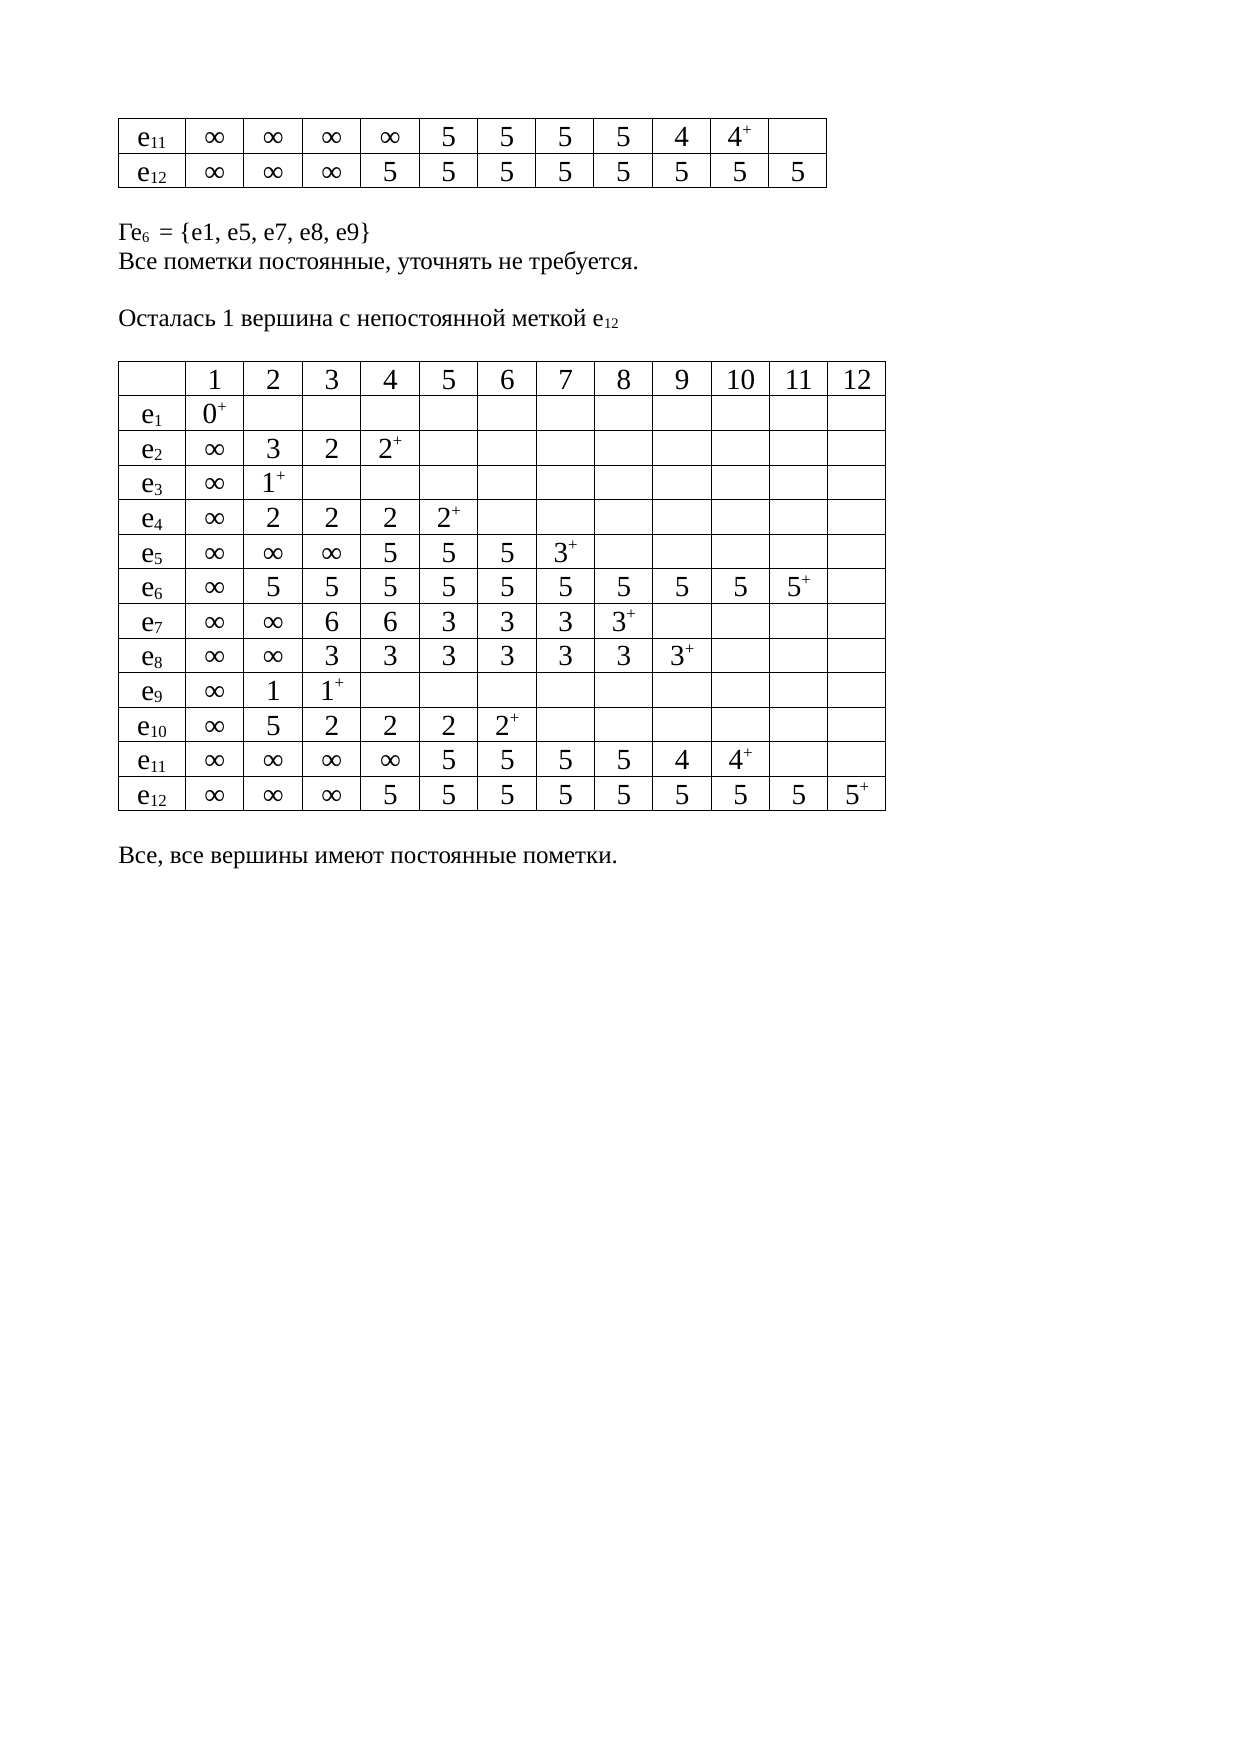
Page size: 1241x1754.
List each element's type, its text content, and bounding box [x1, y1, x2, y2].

table_cell [712, 535, 769, 568]
table_cell ∞ [361, 119, 419, 153]
table_cell 5 [653, 777, 711, 810]
table_cell [537, 396, 594, 430]
table_cell [770, 639, 827, 672]
table_cell [244, 396, 302, 430]
table_cell 3+ [595, 604, 652, 637]
table_cell [478, 466, 536, 499]
table_cell ∞ [303, 119, 360, 153]
table_cell [478, 673, 536, 707]
table_cell ∞ [186, 742, 243, 776]
table_cell 5 [478, 742, 536, 776]
table_cell 5 [478, 154, 535, 187]
table_cell [595, 673, 652, 707]
table_cell [770, 466, 827, 499]
table_cell e8 [119, 639, 185, 672]
table_cell [828, 604, 885, 637]
table_cell e3 [119, 466, 185, 499]
table_cell ∞ [186, 569, 243, 603]
table_cell 3 [244, 431, 302, 464]
table_cell ∞ [244, 604, 302, 637]
table_cell ∞ [186, 119, 243, 153]
table_cell 4 [653, 119, 710, 153]
table_cell 5 [594, 119, 652, 153]
table_cell [712, 708, 769, 741]
table_header 2 [244, 362, 302, 395]
table_cell [653, 673, 711, 707]
table_header 11 [770, 362, 827, 395]
table_cell 5+ [770, 569, 827, 603]
table_cell e11 [119, 119, 185, 153]
table_cell 5 [537, 742, 594, 776]
table_cell 5+ [828, 777, 885, 810]
table_cell [595, 500, 652, 534]
table_cell 5 [478, 569, 536, 603]
table_cell 5 [420, 119, 477, 153]
table_cell [537, 431, 594, 464]
table_cell [828, 569, 885, 603]
table_cell [653, 431, 711, 464]
table_cell 5 [478, 119, 535, 153]
table_cell [712, 500, 769, 534]
table_cell 6 [303, 604, 360, 637]
table_cell [595, 396, 652, 430]
table_header 1 [186, 362, 243, 395]
table_cell [770, 673, 827, 707]
table_cell 2 [420, 708, 477, 741]
table_cell 5 [595, 569, 652, 603]
table_cell e4 [119, 500, 185, 534]
table_cell 2+ [420, 500, 477, 534]
table_cell 5 [361, 154, 419, 187]
table_cell [828, 742, 885, 776]
table_header 9 [653, 362, 711, 395]
table_header 10 [712, 362, 769, 395]
table_cell e9 [119, 673, 185, 707]
table_cell 5 [537, 569, 594, 603]
table_cell ∞ [186, 431, 243, 464]
table_cell [420, 431, 477, 464]
table_cell [712, 431, 769, 464]
table_cell e12 [119, 777, 185, 810]
table_cell 5 [478, 777, 536, 810]
table_cell ∞ [186, 154, 243, 187]
table_cell ∞ [186, 500, 243, 534]
table_cell 3 [478, 604, 536, 637]
table_cell 0+ [186, 396, 243, 430]
table_cell 5 [420, 154, 477, 187]
table_cell 5 [303, 569, 360, 603]
table_cell [537, 500, 594, 534]
table_cell ∞ [186, 604, 243, 637]
table_cell ∞ [244, 742, 302, 776]
table_cell [595, 466, 652, 499]
table_cell e12 [119, 154, 185, 187]
table_cell [420, 673, 477, 707]
text Осталась 1 вершина с непостоянной меткой e12 [118, 303, 1122, 332]
table_cell 3+ [537, 535, 594, 568]
table_cell ∞ [186, 466, 243, 499]
table_cell [303, 396, 360, 430]
table_cell 2 [361, 500, 419, 534]
table_cell [595, 708, 652, 741]
table_cell ∞ [186, 777, 243, 810]
table_cell [828, 500, 885, 534]
table_cell [828, 396, 885, 430]
table_cell 5 [420, 535, 477, 568]
table_header 3 [303, 362, 360, 395]
table_cell ∞ [186, 535, 243, 568]
table_cell 3 [420, 604, 477, 637]
table_header 8 [595, 362, 652, 395]
table_cell ∞ [186, 673, 243, 707]
table_cell 4 [653, 742, 711, 776]
table_cell [478, 396, 536, 430]
table_cell 5 [595, 777, 652, 810]
table_cell ∞ [244, 119, 302, 153]
table_cell [770, 742, 827, 776]
table_cell e6 [119, 569, 185, 603]
table_cell e2 [119, 431, 185, 464]
table_cell ∞ [361, 742, 419, 776]
table_cell 4+ [711, 119, 768, 153]
table_cell [537, 466, 594, 499]
table_cell 2 [303, 500, 360, 534]
table_cell 5 [361, 569, 419, 603]
table_cell 5 [420, 569, 477, 603]
table_cell 5 [536, 154, 593, 187]
table_cell e11 [119, 742, 185, 776]
table_cell ∞ [303, 535, 360, 568]
table_cell 2+ [361, 431, 419, 464]
table_cell 5 [712, 777, 769, 810]
table_cell 3 [420, 639, 477, 672]
table_cell 5 [537, 777, 594, 810]
table_cell 5 [594, 154, 652, 187]
table_cell ∞ [244, 154, 302, 187]
table_cell e1 [119, 396, 185, 430]
table_cell 5 [769, 154, 826, 187]
text Все пометки постоянные, уточнять не требуется. [118, 246, 1122, 274]
table_cell 5 [478, 535, 536, 568]
table_cell 5 [712, 569, 769, 603]
table_cell 5 [244, 569, 302, 603]
table_cell 2 [361, 708, 419, 741]
table_cell 5 [653, 154, 710, 187]
table_cell [653, 500, 711, 534]
table_cell [420, 396, 477, 430]
table_cell 5 [420, 777, 477, 810]
table_cell ∞ [303, 777, 360, 810]
table_cell [770, 500, 827, 534]
table_cell [770, 708, 827, 741]
table_cell [537, 673, 594, 707]
table_cell [420, 466, 477, 499]
table_cell [595, 535, 652, 568]
table_cell [361, 396, 419, 430]
table_cell 3 [361, 639, 419, 672]
table_cell [478, 500, 536, 534]
table_cell [828, 431, 885, 464]
table_cell [712, 396, 769, 430]
table_cell 5 [770, 777, 827, 810]
table_cell [361, 673, 419, 707]
table_cell 5 [653, 569, 711, 603]
table_cell [537, 708, 594, 741]
table_cell 3 [537, 639, 594, 672]
table_cell 5 [420, 742, 477, 776]
table_cell ∞ [303, 742, 360, 776]
table_cell 4+ [712, 742, 769, 776]
table_header 5 [420, 362, 477, 395]
table_cell e5 [119, 535, 185, 568]
table_cell e7 [119, 604, 185, 637]
table_cell 3 [303, 639, 360, 672]
table_cell 3+ [653, 639, 711, 672]
table_cell [653, 535, 711, 568]
table_cell 6 [361, 604, 419, 637]
table_cell [653, 604, 711, 637]
table_cell [828, 708, 885, 741]
table_cell 2 [244, 500, 302, 534]
table_cell ∞ [244, 639, 302, 672]
table_cell 2 [303, 431, 360, 464]
table_cell [653, 466, 711, 499]
table_cell ∞ [244, 777, 302, 810]
table_cell [712, 466, 769, 499]
table_cell 3 [537, 604, 594, 637]
table_cell [828, 535, 885, 568]
table_cell 1 [244, 673, 302, 707]
table_cell [770, 396, 827, 430]
table_header 4 [361, 362, 419, 395]
table_cell ∞ [186, 639, 243, 672]
table_header [119, 362, 185, 395]
table_cell [828, 673, 885, 707]
table_cell 2+ [478, 708, 536, 741]
table_cell [361, 466, 419, 499]
table_cell [828, 639, 885, 672]
table_cell e10 [119, 708, 185, 741]
table_cell [712, 639, 769, 672]
table_cell [303, 466, 360, 499]
table_header 7 [537, 362, 594, 395]
table_header 6 [478, 362, 536, 395]
table_cell 5 [361, 777, 419, 810]
text Все, все вершины имеют постоянные пометки. [118, 840, 1122, 869]
table_cell 3 [478, 639, 536, 672]
table_cell [595, 431, 652, 464]
table_cell ∞ [303, 154, 360, 187]
table_cell [712, 673, 769, 707]
table_cell [653, 396, 711, 430]
table_header 12 [828, 362, 885, 395]
table_cell 3 [595, 639, 652, 672]
table_cell [712, 604, 769, 637]
table_cell 5 [244, 708, 302, 741]
table_cell [478, 431, 536, 464]
table_cell [828, 466, 885, 499]
table_cell 5 [595, 742, 652, 776]
text Ге6 = {e1, e5, e7, e8, e9} [118, 217, 1122, 246]
table_cell 5 [536, 119, 593, 153]
table_cell 1+ [244, 466, 302, 499]
table_cell ∞ [244, 535, 302, 568]
table_cell [770, 604, 827, 637]
table_cell 2 [303, 708, 360, 741]
table_cell [653, 708, 711, 741]
table_cell 5 [361, 535, 419, 568]
table_cell 1+ [303, 673, 360, 707]
table_cell [770, 535, 827, 568]
table_cell [769, 119, 826, 153]
table_cell [770, 431, 827, 464]
table_cell 5 [711, 154, 768, 187]
table_cell ∞ [186, 708, 243, 741]
